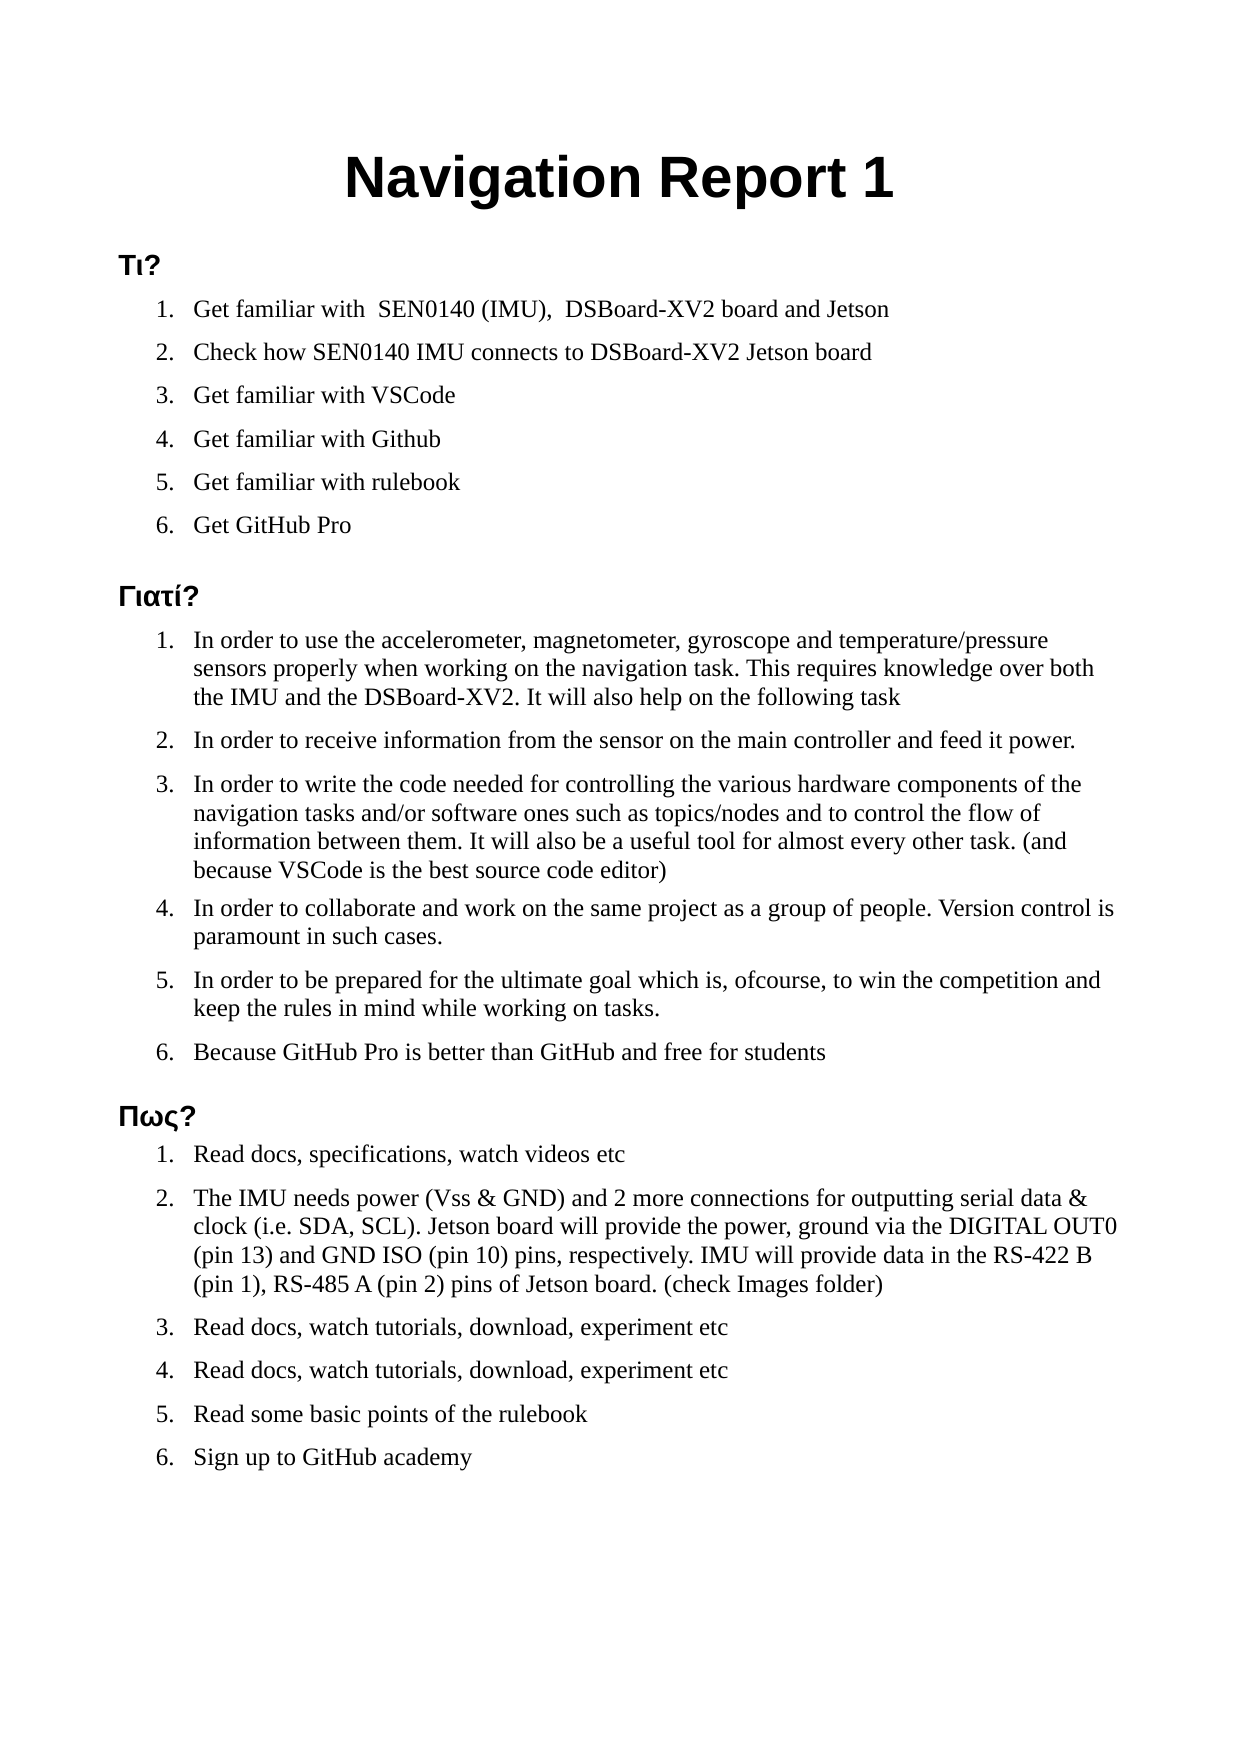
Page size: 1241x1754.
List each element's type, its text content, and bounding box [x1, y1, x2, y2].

list In order to be prepared for the ultimate goal which is, ofcourse, to win the competition and keep the rules in mind while working on tasks. [156, 965, 1122, 1022]
list Because GitHub Pro is better than GitHub and free for students [156, 1037, 1122, 1066]
subtitle Πως? [118, 1099, 1122, 1133]
list Get familiar with rulebook [156, 467, 1122, 496]
list In order to collaborate and work on the same project as a group of people. Version control is paramount in such cases. [156, 893, 1122, 950]
list Get familiar with SEN0140 (IMU), DSBoard-XV2 board and Jetson [156, 294, 1122, 322]
list Get familiar with VSCode [156, 380, 1122, 409]
list Get familiar with Github [156, 424, 1122, 452]
list The IMU needs power (Vss & GND) and 2 more connections for outputting serial data & clock (i.e. SDA, SCL). Jetson board will provide the power, ground via the DIGITAL OUT0 (pin 13) and GND ISO (pin 10) pins, respectively. IMU will provide data in the RS-422 B (pin 1), RS-485 A (pin 2) pins of Jetson board. (check Images folder) [156, 1183, 1122, 1298]
list Read docs, watch tutorials, download, experiment etc [156, 1356, 1122, 1384]
text Navigation Report 1 [118, 143, 1122, 210]
subtitle Τι? [118, 248, 1122, 281]
list Read some basic points of the rulebook [156, 1399, 1122, 1428]
list Read docs, watch tutorials, download, experiment etc [156, 1312, 1122, 1341]
list Read docs, specifications, watch videos etc [156, 1139, 1122, 1168]
list Sign up to GitHub academy [156, 1442, 1122, 1471]
list Get GitHub Pro [156, 510, 1122, 539]
list In order to receive information from the sensor on the main controller and feed it power. [156, 726, 1122, 754]
subtitle Γιατί? [118, 579, 1122, 612]
list Check how SEN0140 IMU connects to DSBoard-XV2 Jetson board [156, 337, 1122, 366]
list In order to use the accelerometer, magnetometer, gyroscope and temperature/pressure sensors properly when working on the navigation task. This requires knowledge over both the IMU and the DSBoard-XV2. It will also help on the following task [156, 625, 1122, 711]
list In order to write the code needed for controlling the various hardware components of the navigation tasks and/or software ones such as topics/nodes and to control the flow of information between them. It will also be a useful tool for almost every other task. (and because VSCode is the best source code editor) [156, 769, 1122, 884]
